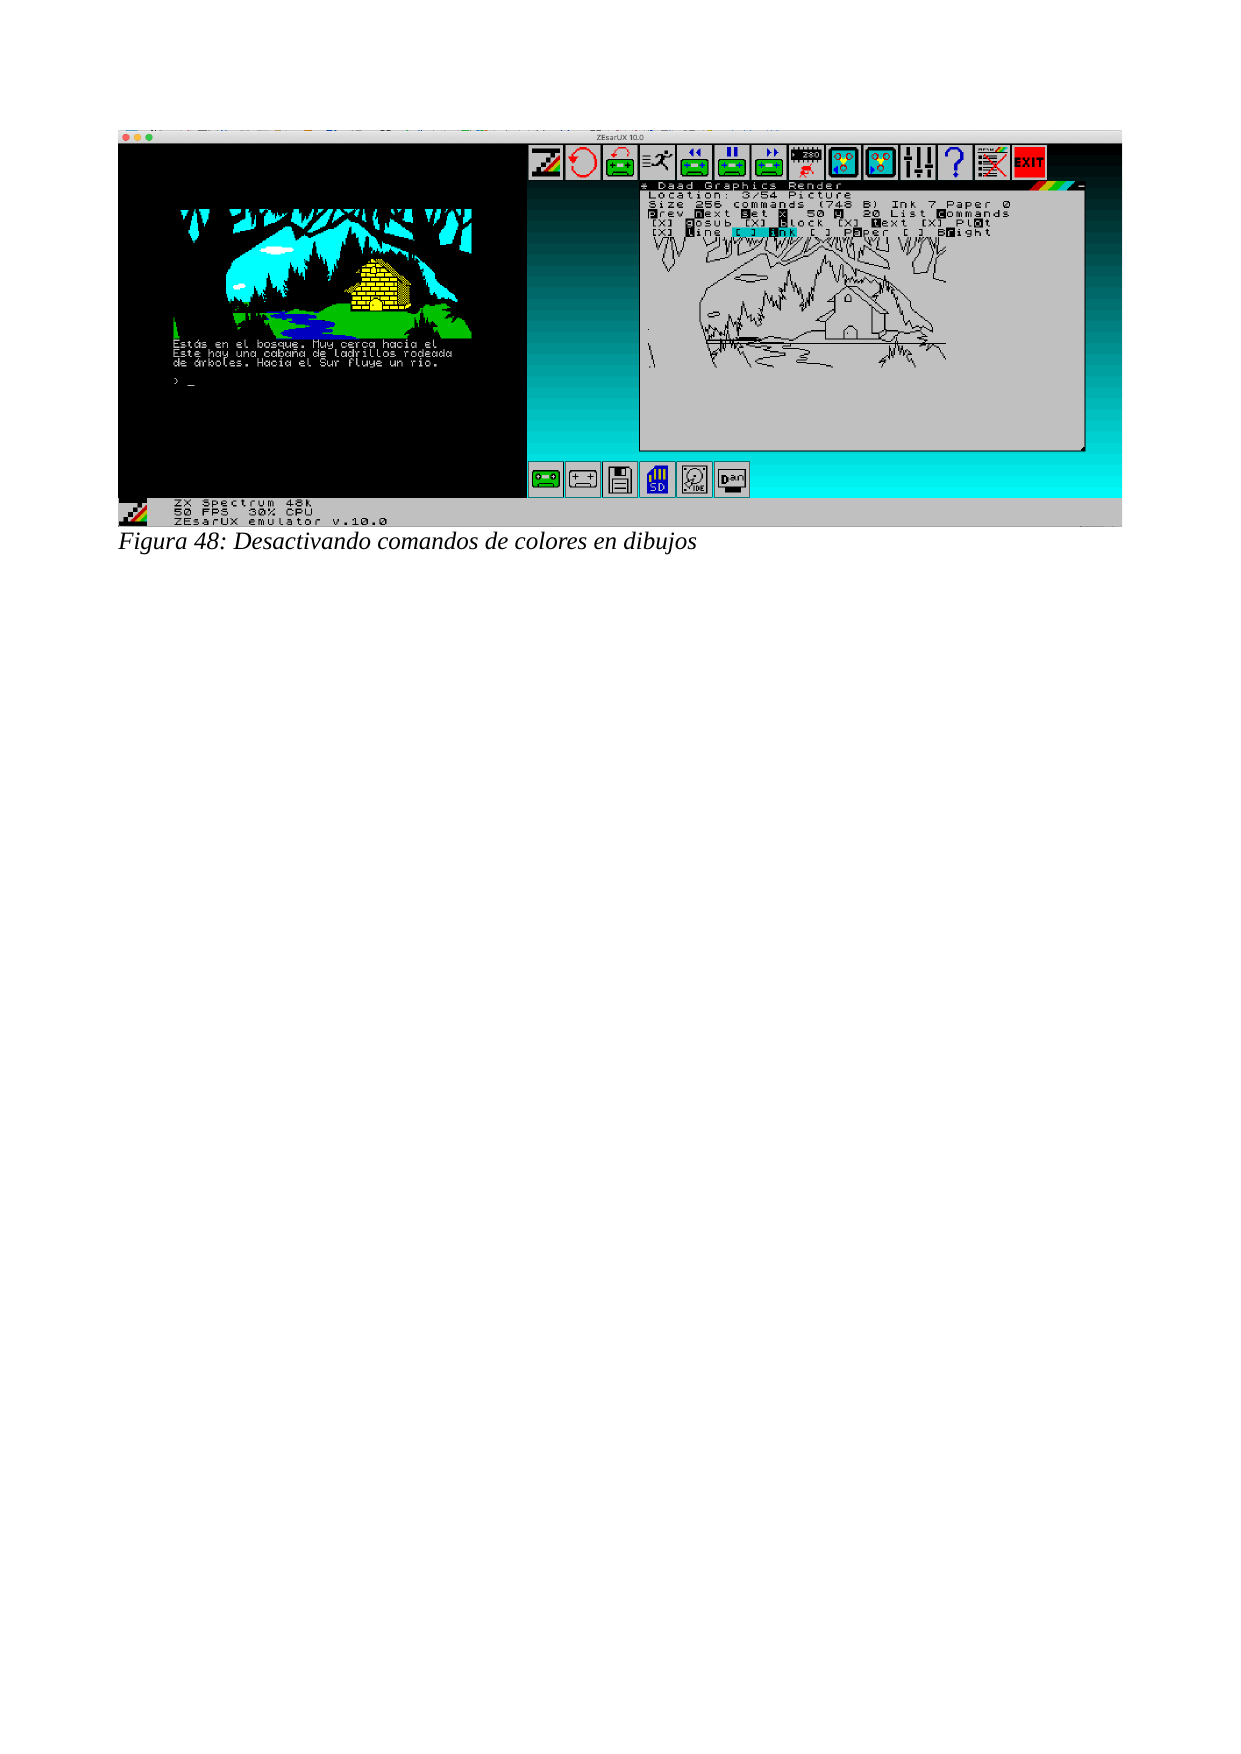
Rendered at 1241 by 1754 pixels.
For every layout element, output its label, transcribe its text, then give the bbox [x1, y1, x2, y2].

text Figura 48: Desactivando comandos de colores en dibujos [118, 527, 1122, 555]
picture [118, 130, 1123, 527]
